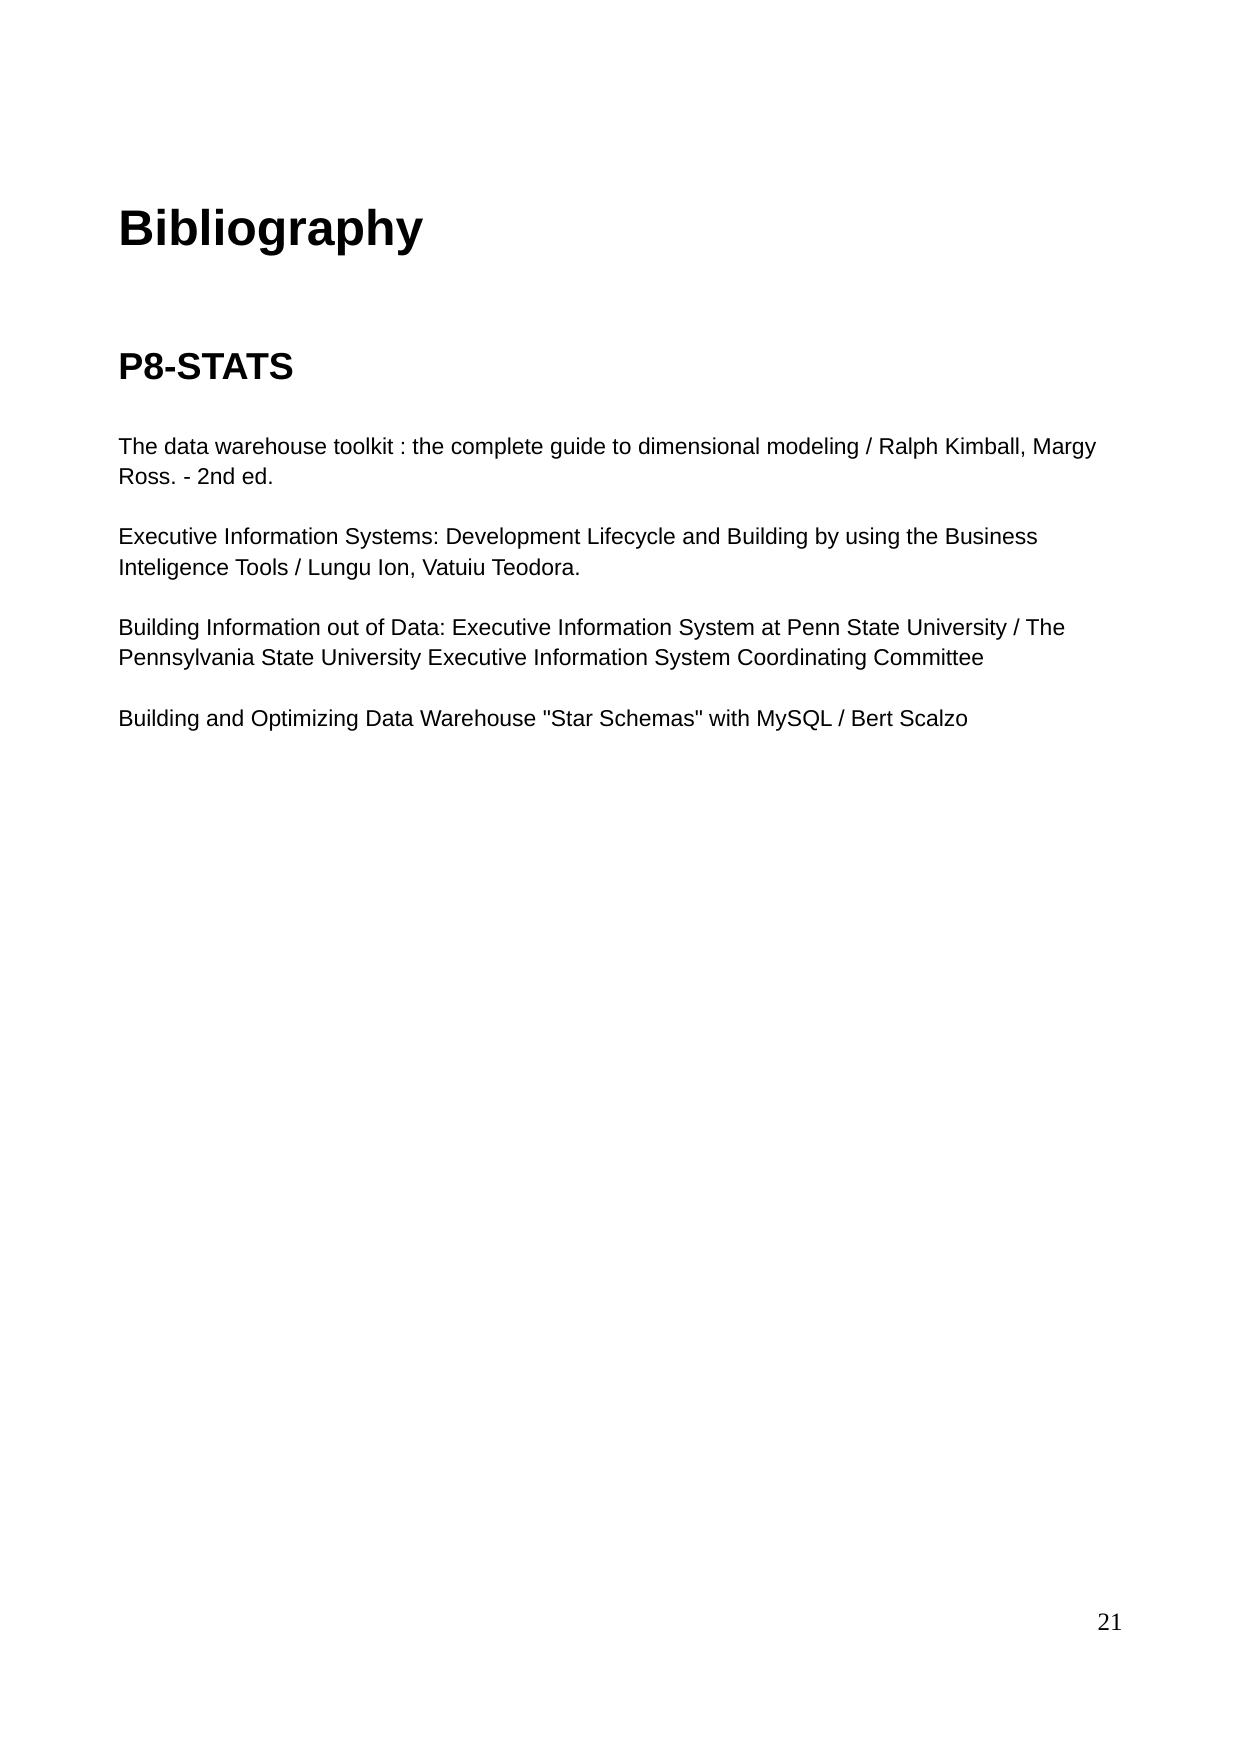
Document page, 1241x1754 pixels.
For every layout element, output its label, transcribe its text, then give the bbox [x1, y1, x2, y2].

text Executive Information Systems: Development Lifecycle and Building by using the Business Inteligence Tools / Lungu Ion, Vatuiu Teodora. [118, 523, 1122, 580]
subtitle P8-STATS [118, 344, 1122, 388]
text Building Information out of Data: Executive Information System at Penn State University / The Pennsylvania State University Executive Information System Coordinating Committee [118, 614, 1122, 671]
subtitle Bibliography [118, 198, 1122, 256]
text Building and Optimizing Data Warehouse "Star Schemas" with MySQL / Bert Scalzo [118, 704, 1122, 731]
text The data warehouse toolkit : the complete guide to dimensional modeling / Ralph Kimball, Margy Ross. - 2nd ed. [118, 433, 1122, 489]
